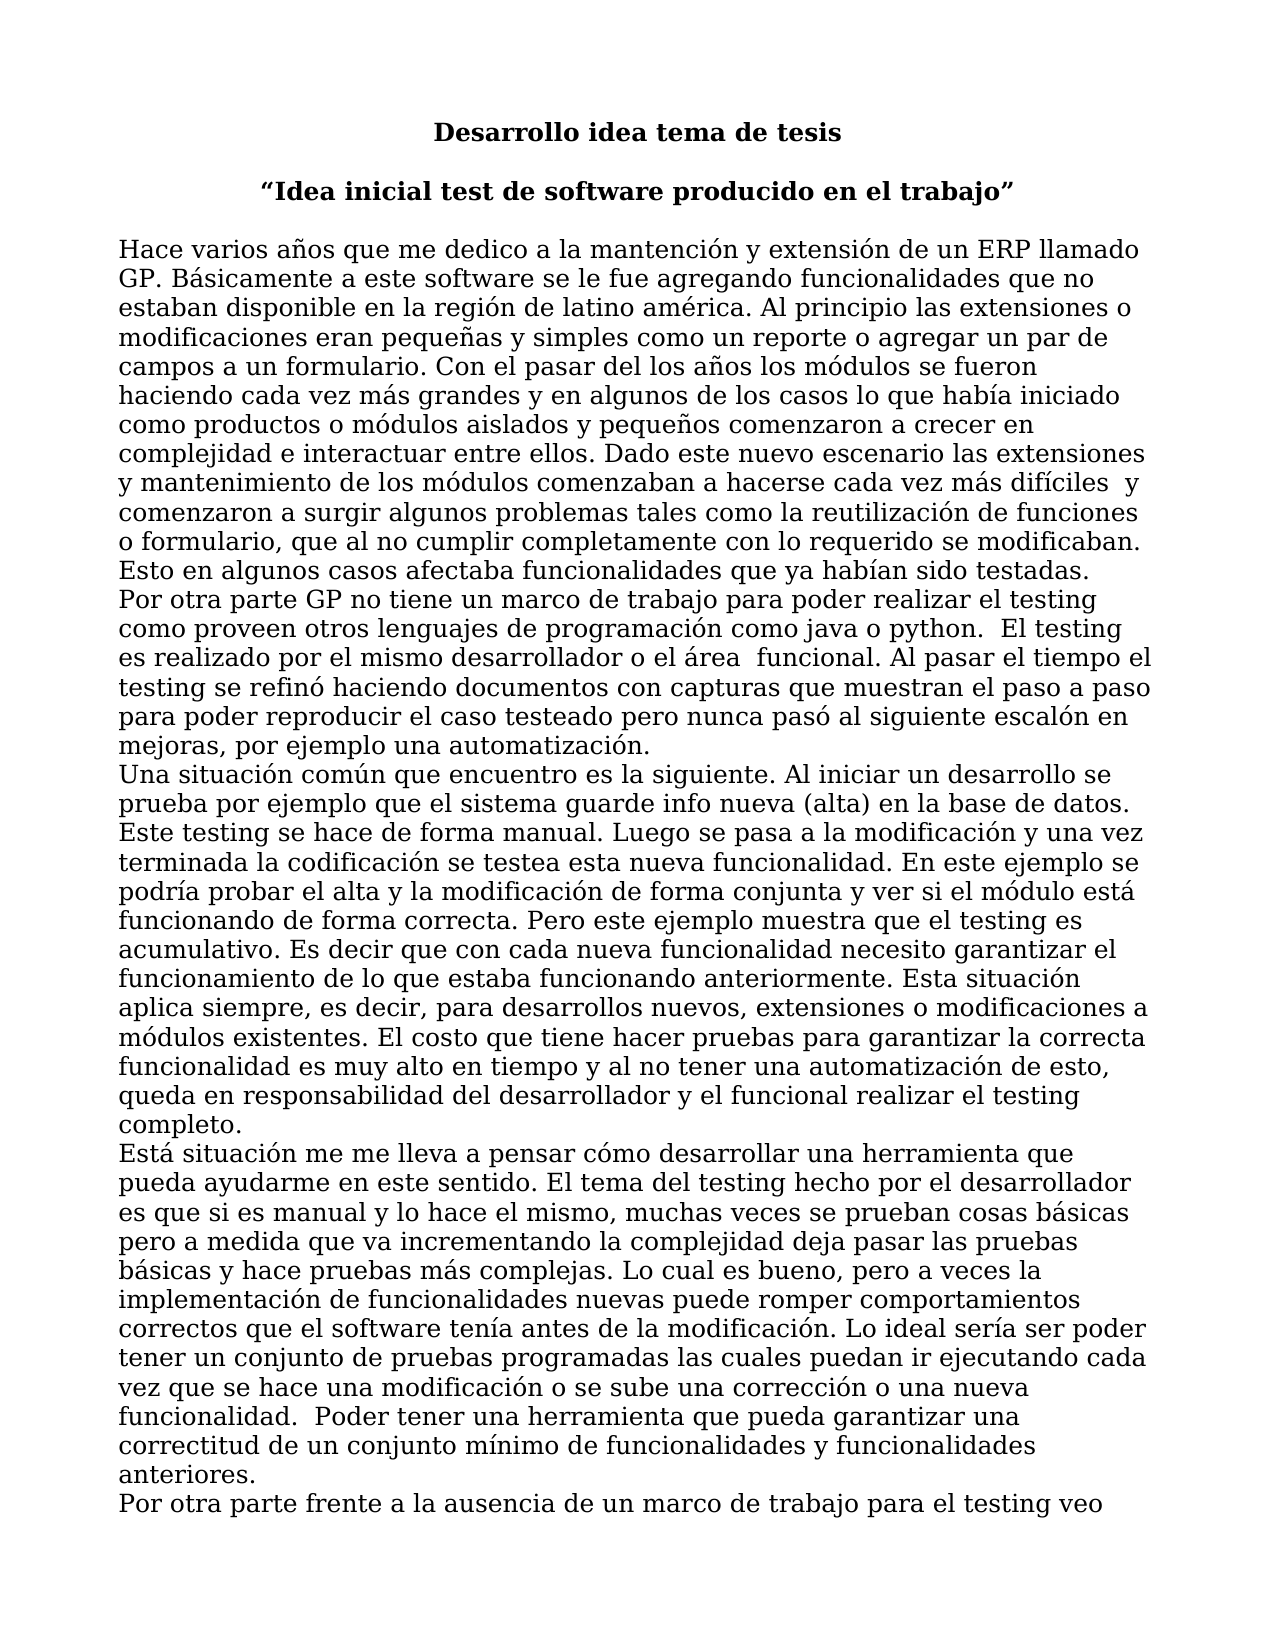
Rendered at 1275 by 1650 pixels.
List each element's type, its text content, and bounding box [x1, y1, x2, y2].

text Desarrollo idea tema de tesis [118, 118, 1157, 147]
text Está situación me me lleva a pensar cómo desarrollar una herramienta que pueda ayudarme en este sentido. El tema del testing hecho por el desarrollador es que si es manual y lo hace el mismo, muchas veces se prueban cosas básicas pero a medida que va incrementando la complejidad deja pasar las pruebas básicas y hace pruebas más complejas. Lo cual es bueno, pero a veces la implementación de funcionalidades nuevas puede romper comportamientos correctos que el software tenía antes de la modificación. Lo ideal sería ser poder tener un conjunto de pruebas programadas las cuales puedan ir ejecutando cada vez que se hace una modificación o se sube una corrección o una nueva funcionalidad. Poder tener una herramienta que pueda garantizar una correctitud de un conjunto mínimo de funcionalidades y funcionalidades anteriores. [118, 1139, 1157, 1489]
text Por otra parte GP no tiene un marco de trabajo para poder realizar el testing como proveen otros lenguajes de programación como java o python. El testing es realizado por el mismo desarrollador o el área funcional. Al pasar el tiempo el testing se refinó haciendo documentos con capturas que muestran el paso a paso para poder reproducir el caso testeado pero nunca pasó al siguiente escalón en mejoras, por ejemplo una automatización. [118, 585, 1157, 760]
text Hace varios años que me dedico a la mantención y extensión de un ERP llamado GP. Básicamente a este software se le fue agregando funcionalidades que no estaban disponible en la región de latino américa. Al principio las extensiones o modificaciones eran pequeñas y simples como un reporte o agregar un par de campos a un formulario. Con el pasar del los años los módulos se fueron haciendo cada vez más grandes y en algunos de los casos lo que había iniciado como productos o módulos aislados y pequeños comenzaron a crecer en complejidad e interactuar entre ellos. Dado este nuevo escenario las extensiones y mantenimiento de los módulos comenzaban a hacerse cada vez más difíciles y comenzaron a surgir algunos problemas tales como la reutilización de funciones o formulario, que al no cumplir completamente con lo requerido se modificaban. Esto en algunos casos afectaba funcionalidades que ya habían sido testadas. [118, 235, 1157, 585]
text Una situación común que encuentro es la siguiente. Al iniciar un desarrollo se prueba por ejemplo que el sistema guarde info nueva (alta) en la base de datos. Este testing se hace de forma manual. Luego se pasa a la modificación y una vez terminada la codificación se testea esta nueva funcionalidad. En este ejemplo se podría probar el alta y la modificación de forma conjunta y ver si el módulo está funcionando de forma correcta. Pero este ejemplo muestra que el testing es acumulativo. Es decir que con cada nueva funcionalidad necesito garantizar el funcionamiento de lo que estaba funcionando anteriormente. Esta situación aplica siempre, es decir, para desarrollos nuevos, extensiones o modificaciones a módulos existentes. El costo que tiene hacer pruebas para garantizar la correcta funcionalidad es muy alto en tiempo y al no tener una automatización de esto, queda en responsabilidad del desarrollador y el funcional realizar el testing completo. [118, 760, 1157, 1139]
text Por otra parte frente a la ausencia de un marco de trabajo para el testing veo [118, 1489, 1157, 1518]
text “Idea inicial test de software producido en el trabajo” [118, 177, 1157, 206]
